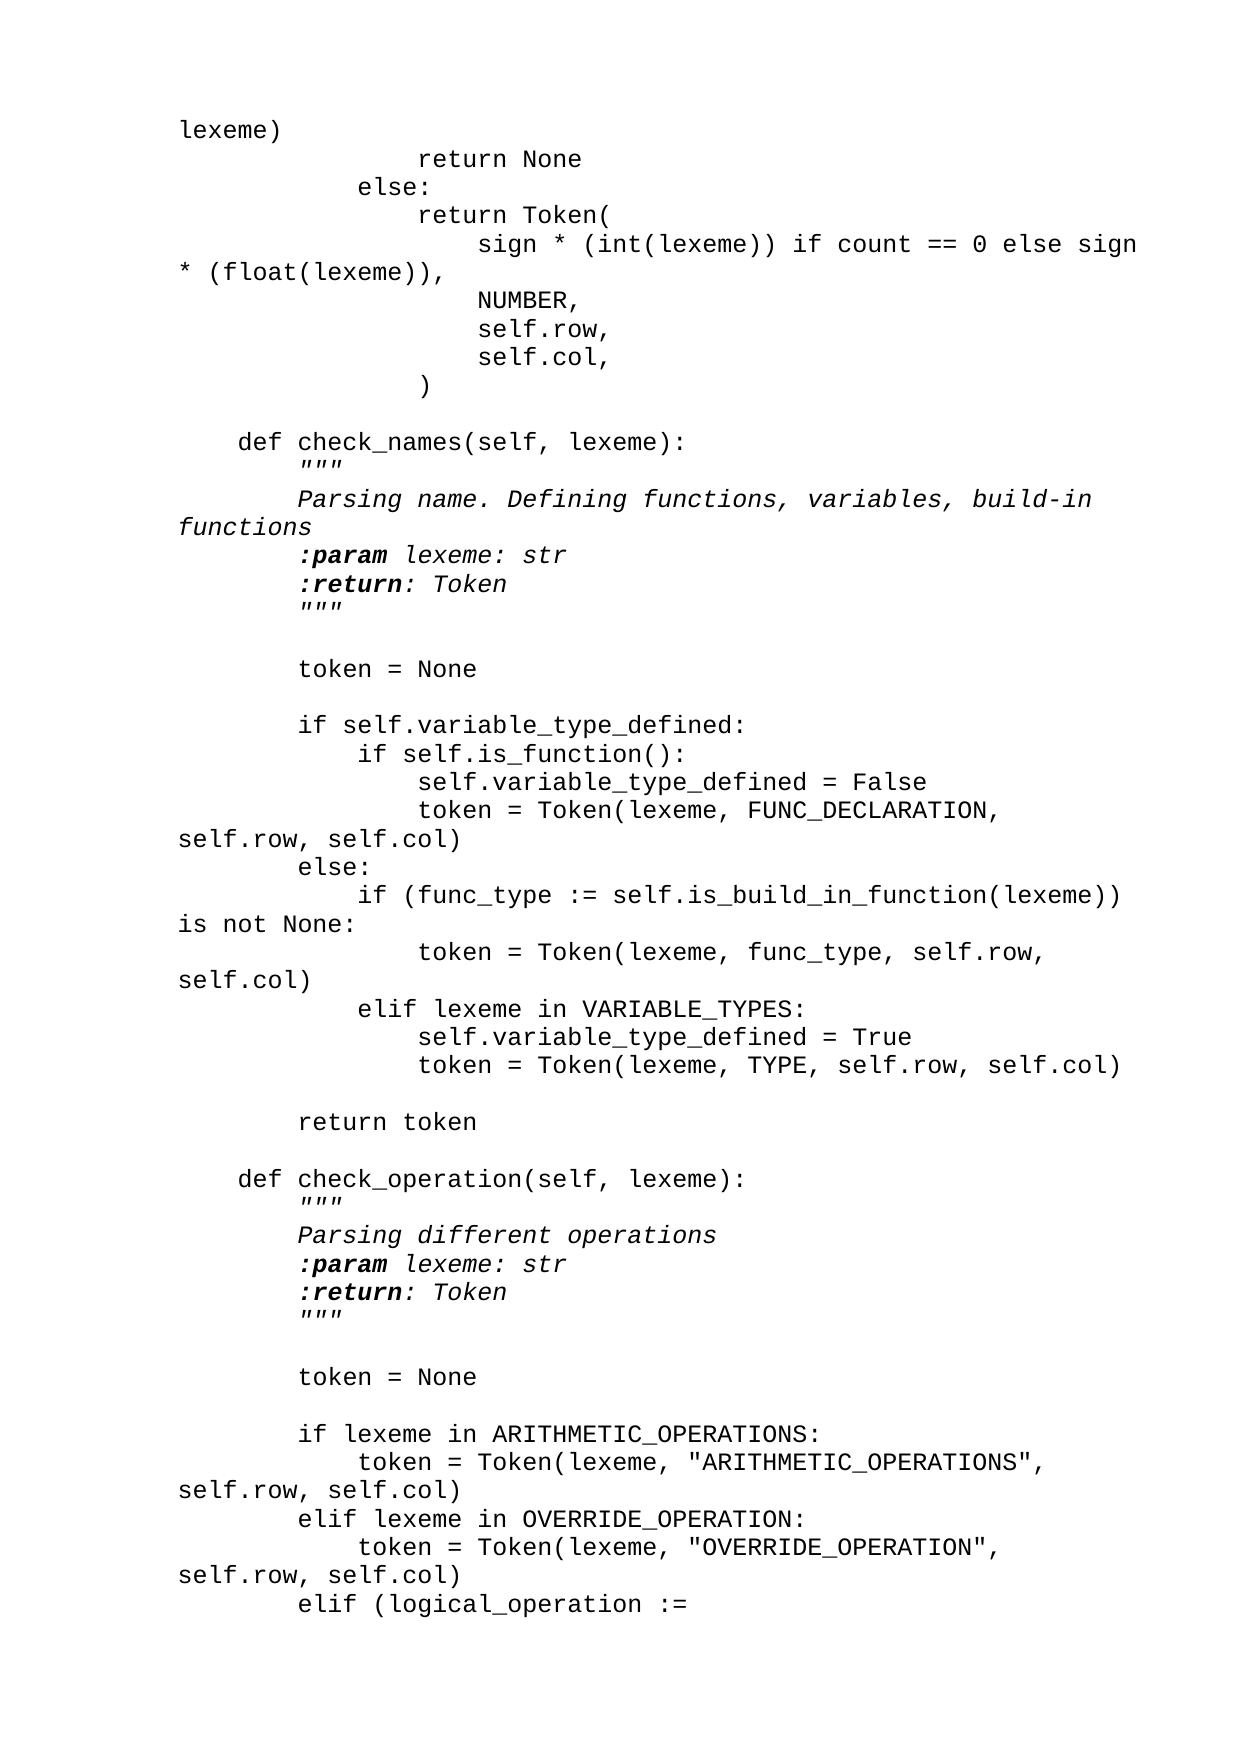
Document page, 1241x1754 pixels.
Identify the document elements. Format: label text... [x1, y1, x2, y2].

text lexeme) return None else: return Token( sign * (int(lexeme)) if count == 0 else sign * (float(lexeme)), NUMBER, self.row, self.col, ) def check_names(self, lexeme): """ Parsing name. Defining functions, variables, build-in functions :param lexeme: str :return: Token """ token = None if self.variable_type_defined: if self.is_function(): self.variable_type_defined = False token = Token(lexeme, FUNC_DECLARATION, self.row, self.col) else: if (func_type := self.is_build_in_function(lexeme)) is not None: token = Token(lexeme, func_type, self.row, self.col) elif lexeme in VARIABLE_TYPES: self.variable_type_defined = True token = Token(lexeme, TYPE, self.row, self.col) return token def check_operation(self, lexeme): """ Parsing different operations :param lexeme: str :return: Token """ token = None if lexeme in ARITHMETIC_OPERATIONS: token = Token(lexeme, "ARITHMETIC_OPERATIONS", self.row, self.col) elif lexeme in OVERRIDE_OPERATION: token = Token(lexeme, "OVERRIDE_OPERATION", self.row, self.col) elif (logical_operation := [177, 118, 1152, 1620]
